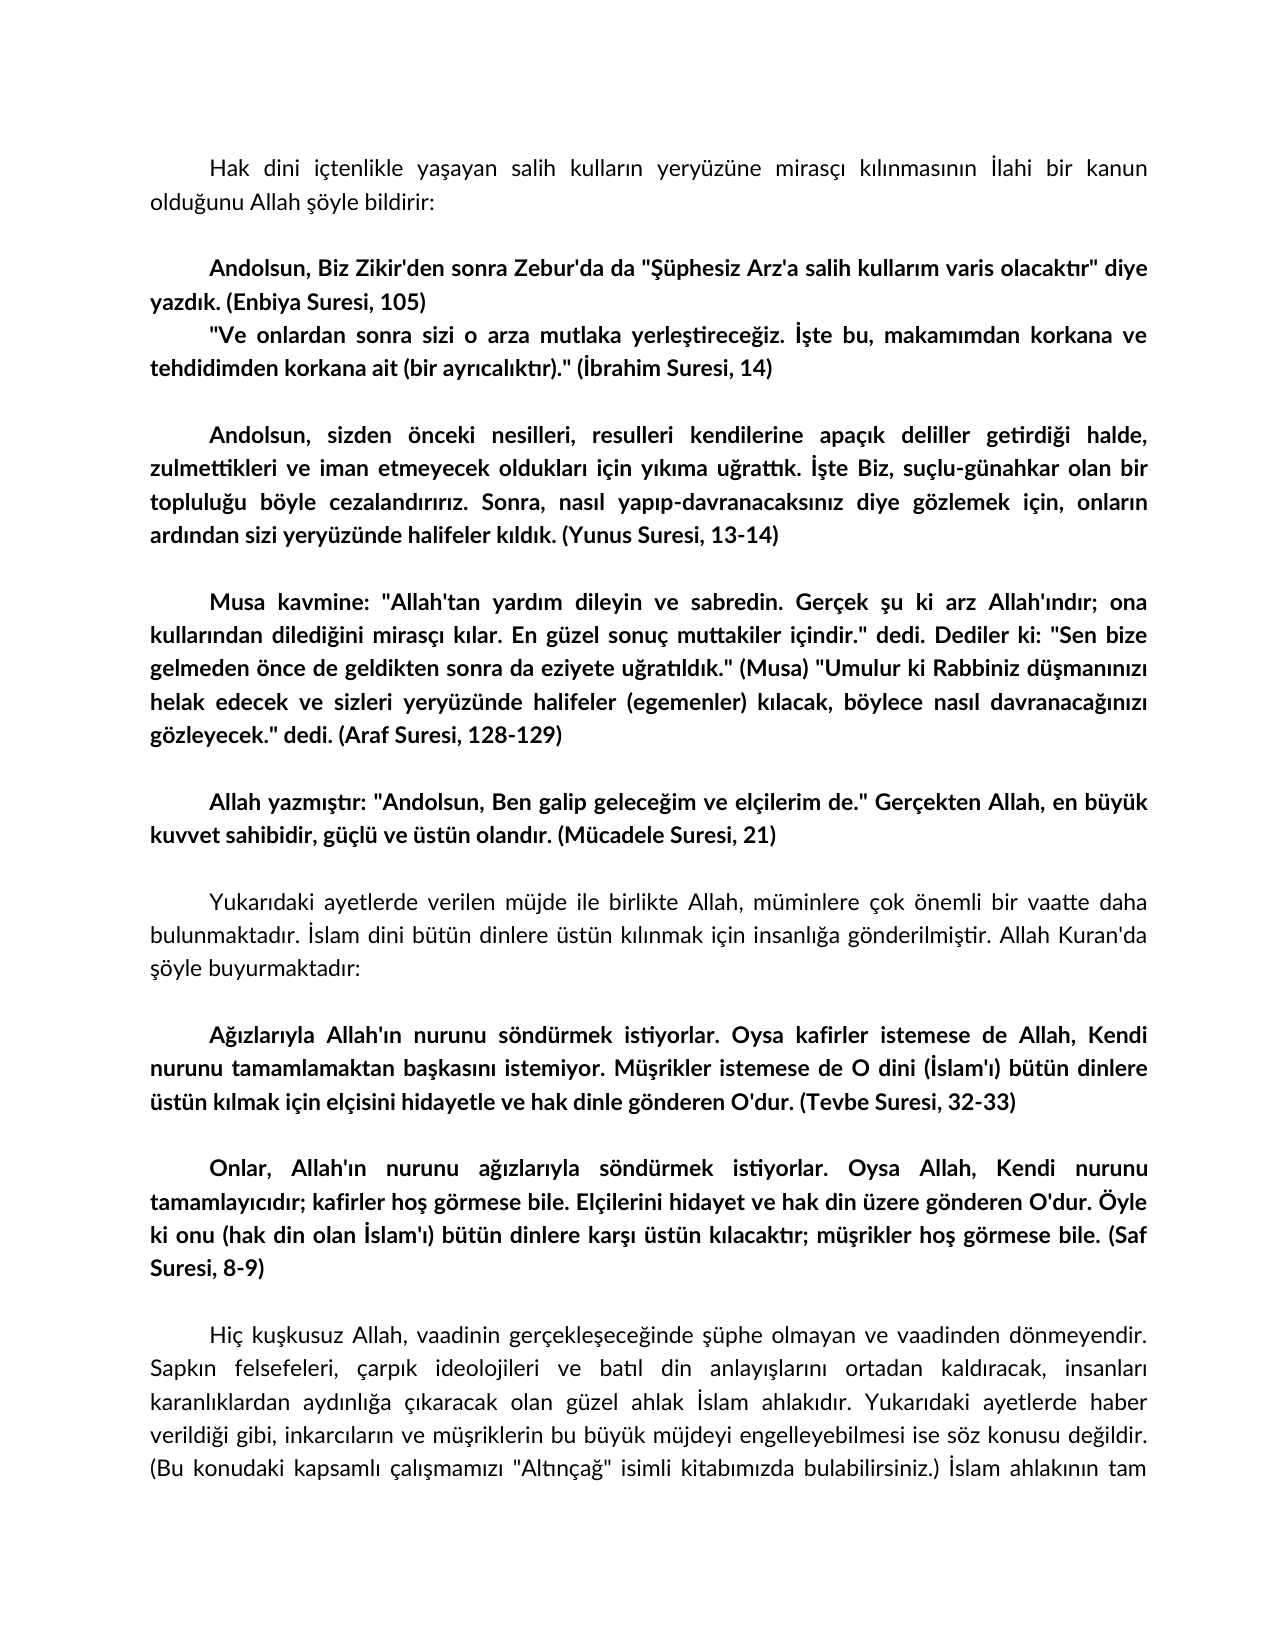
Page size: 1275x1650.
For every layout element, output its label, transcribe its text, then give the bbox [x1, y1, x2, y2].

text Allah yazmıştır: "Andolsun, Ben galip geleceğim ve elçilerim de." Gerçekten Allah, en büyük kuvvet sahibidir, güçlü ve üstün olandır. (Mücadele Suresi, 21) [150, 783, 1149, 850]
text Onlar, Allah'ın nurunu ağızlarıyla söndürmek istiyorlar. Oysa Allah, Kendi nurunu tamamlayıcıdır; kafirler hoş görmese bile. Elçilerini hidayet ve hak din üzere gönderen O'dur. Öyle ki onu (hak din olan İslam'ı) bütün dinlere karşı üstün kılacaktır; müşrikler hoş görmese bile. (Saf Suresi, 8-9) [150, 1150, 1149, 1283]
text Musa kavmine: "Allah'tan yardım dileyin ve sabredin. Gerçek şu ki arz Allah'ındır; ona kullarından dilediğini mirasçı kılar. En güzel sonuç muttakiler içindir." dedi. Dediler ki: "Sen bize gelmeden önce de geldikten sonra da eziyete uğratıldık." (Musa) "Umulur ki Rabbiniz düşmanınızı helak edecek ve sizleri yeryüzünde halifeler (egemenler) kılacak, böylece nasıl davranacağınızı gözleyecek." dedi. (Araf Suresi, 128-129) [150, 583, 1149, 750]
text Ağızlarıyla Allah'ın nurunu söndürmek istiyorlar. Oysa kafirler istemese de Allah, Kendi nurunu tamamlamaktan başkasını istemiyor. Müşrikler istemese de O dini (İslam'ı) bütün dinlere üstün kılmak için elçisini hidayetle ve hak dinle gönderen O'dur. (Tevbe Suresi, 32-33) [150, 1017, 1149, 1117]
text Hiç kuşkusuz Allah, vaadinin gerçekleşeceğinde şüphe olmayan ve vaadinden dönmeyendir. Sapkın felsefeleri, çarpık ideolojileri ve batıl din anlayışlarını ortadan kaldıracak, insanları karanlıklardan aydınlığa çıkaracak olan güzel ahlak İslam ahlakıdır. Yukarıdaki ayetlerde haber verildiği gibi, inkarcıların ve müşriklerin bu büyük müjdeyi engelleyebilmesi ise söz konusu değildir. (Bu konudaki kapsamlı çalışmamızı "Altınçağ" isimli kitabımızda bulabilirsiniz.) İslam ahlakının tam [150, 1317, 1149, 1483]
text "Ve onlardan sonra sizi o arza mutlaka yerleştireceğiz. İşte bu, makamımdan korkana ve tehdidimden korkana ait (bir ayrıcalıktır)." (İbrahim Suresi, 14) [150, 317, 1149, 383]
text Hak dini içtenlikle yaşayan salih kulların yeryüzüne mirasçı kılınmasının İlahi bir kanun olduğunu Allah şöyle bildirir: [150, 150, 1149, 217]
text Andolsun, sizden önceki nesilleri, resulleri kendilerine apaçık deliller getirdiği halde, zulmettikleri ve iman etmeyecek oldukları için yıkıma uğrattık. İşte Biz, suçlu-günahkar olan bir topluluğu böyle cezalandırırız. Sonra, nasıl yapıp-davranacaksınız diye gözlemek için, onların ardından sizi yeryüzünde halifeler kıldık. (Yunus Suresi, 13-14) [150, 417, 1149, 550]
text Andolsun, Biz Zikir'den sonra Zebur'da da "Şüphesiz Arz'a salih kullarım varis olacaktır" diye yazdık. (Enbiya Suresi, 105) [150, 250, 1149, 317]
text Yukarıdaki ayetlerde verilen müjde ile birlikte Allah, müminlere çok önemli bir vaatte daha bulunmaktadır. İslam dini bütün dinlere üstün kılınmak için insanlığa gönderilmiştir. Allah Kuran'da şöyle buyurmaktadır: [150, 883, 1149, 983]
